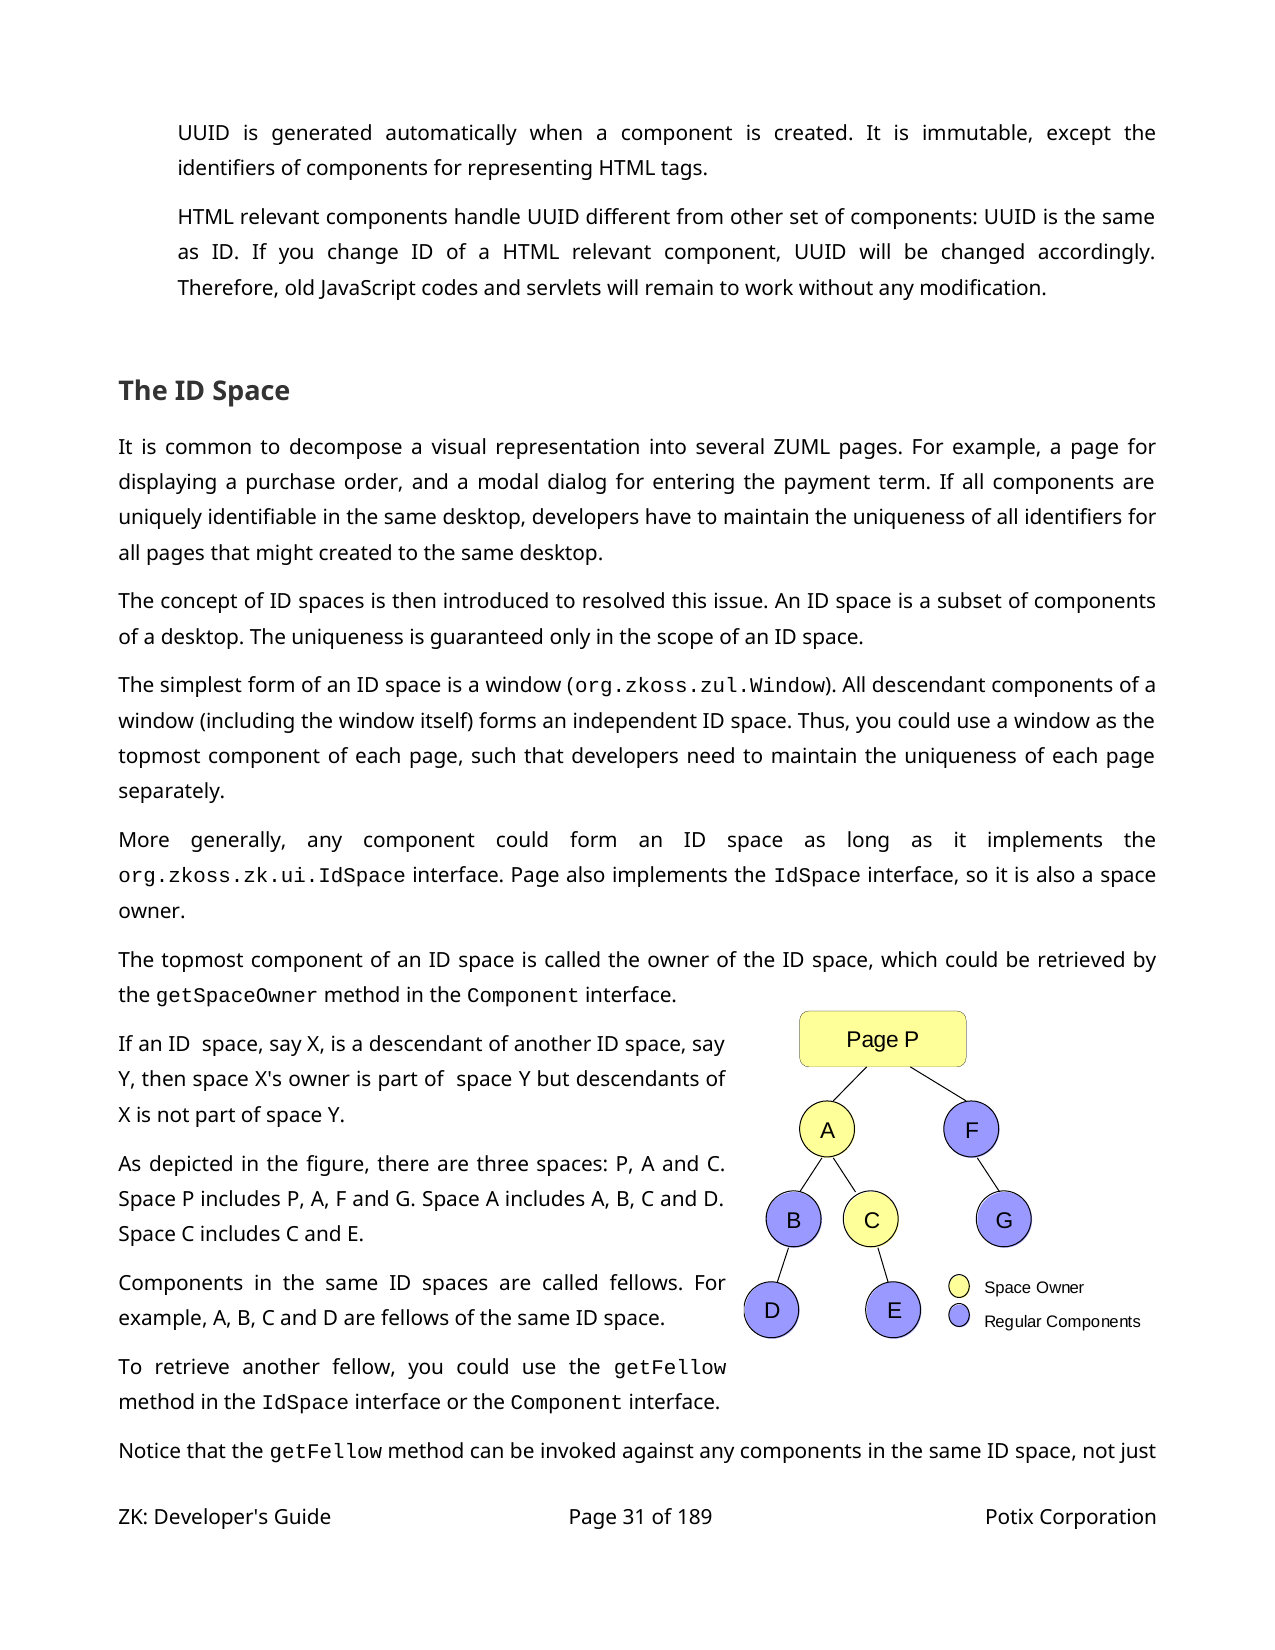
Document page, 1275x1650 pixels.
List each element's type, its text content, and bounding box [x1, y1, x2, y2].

text Notice that the getFellow method can be invoked against any components in the same ID space, not just [118, 1437, 1157, 1465]
text As depicted in the figure, there are three spaces: P, A and C. Space P includes P, A, F and G. Space A includes A, B, C and D. Space C includes C and E. [979, 1149, 1157, 1247]
text HTML relevant components handle UUID different from other set of components: UUID is the same as ID. If you change ID of a HTML relevant component, UUID will be changed accordingly. Therefore, old JavaScript codes and servlets will remain to work without any modification. [177, 202, 1157, 301]
text The simplest form of an ID space is a window (org.zkoss.zul.Window). All descendant components of a window (including the window itself) forms an independent ID space. Thus, you could use a window as the topmost component of each page, such that developers need to maintain the uniqueness of each page separately. [118, 671, 1157, 805]
text Components in the same ID spaces are called fellows. For example, A, B, C and D are fellows of the same ID space. [118, 1268, 781, 1331]
text As depicted in the figure, there are three spaces: P, A and C. Space P includes P, A, F and G. Space A includes A, B, C and D. Space C includes C and E. [118, 1149, 821, 1247]
text Components in the same ID spaces are called fellows. For example, A, B, C and D are fellows of the same ID space. [779, 1268, 887, 1331]
subtitle The ID Space [118, 372, 1157, 408]
text If an ID space, say X, is a descendant of another ID space, say Y, then space X's owner is part of space Y but descendants of X is not part of space Y. [835, 1067, 963, 1128]
text If an ID space, say X, is a descendant of another ID space, say Y, then space X's owner is part of space Y but descendants of X is not part of space Y. [914, 1029, 1157, 1128]
text The concept of ID spaces is then introduced to resolved this issue. An ID space is a subset of components of a desktop. The uniqueness is guaranteed only in the scope of an ID space. [118, 587, 1157, 650]
text If an ID space, say X, is a descendant of another ID space, say Y, then space X's owner is part of space Y but descendants of X is not part of space Y. [118, 1029, 864, 1128]
text More generally, any component could form an ID space as long as it implements the org.zkoss.zk.ui.IdSpace interface. Page also implements the IdSpace interface, so it is also a space owner. [118, 825, 1157, 924]
text Components in the same ID spaces are called fellows. For example, A, B, C and D are fellows of the same ID space. [885, 1268, 1157, 1331]
text It is common to decompose a visual representation into several ZUML pages. For example, a page for displaying a purchase order, and a modal dialog for entering the payment term. If all components are uniquely identifiable in the same desktop, developers have to maintain the uniqueness of all identifiers for all pages that might created to the same desktop. [118, 432, 1157, 566]
text As depicted in the figure, there are three spaces: P, A and C. Space P includes P, A, F and G. Space A includes A, B, C and D. Space C includes C and E. [802, 1149, 997, 1247]
text The topmost component of an ID space is called the owner of the ID space, which could be retrieved by the getSpaceOwner method in the Component interface. [118, 945, 1157, 1009]
text To retrieve another fellow, you could use the getFellow method in the IdSpace interface or the Component interface. [118, 1352, 1157, 1416]
text UUID is generated automatically when a component is created. It is immutable, except the identifiers of components for representing HTML tags. [177, 118, 1157, 182]
